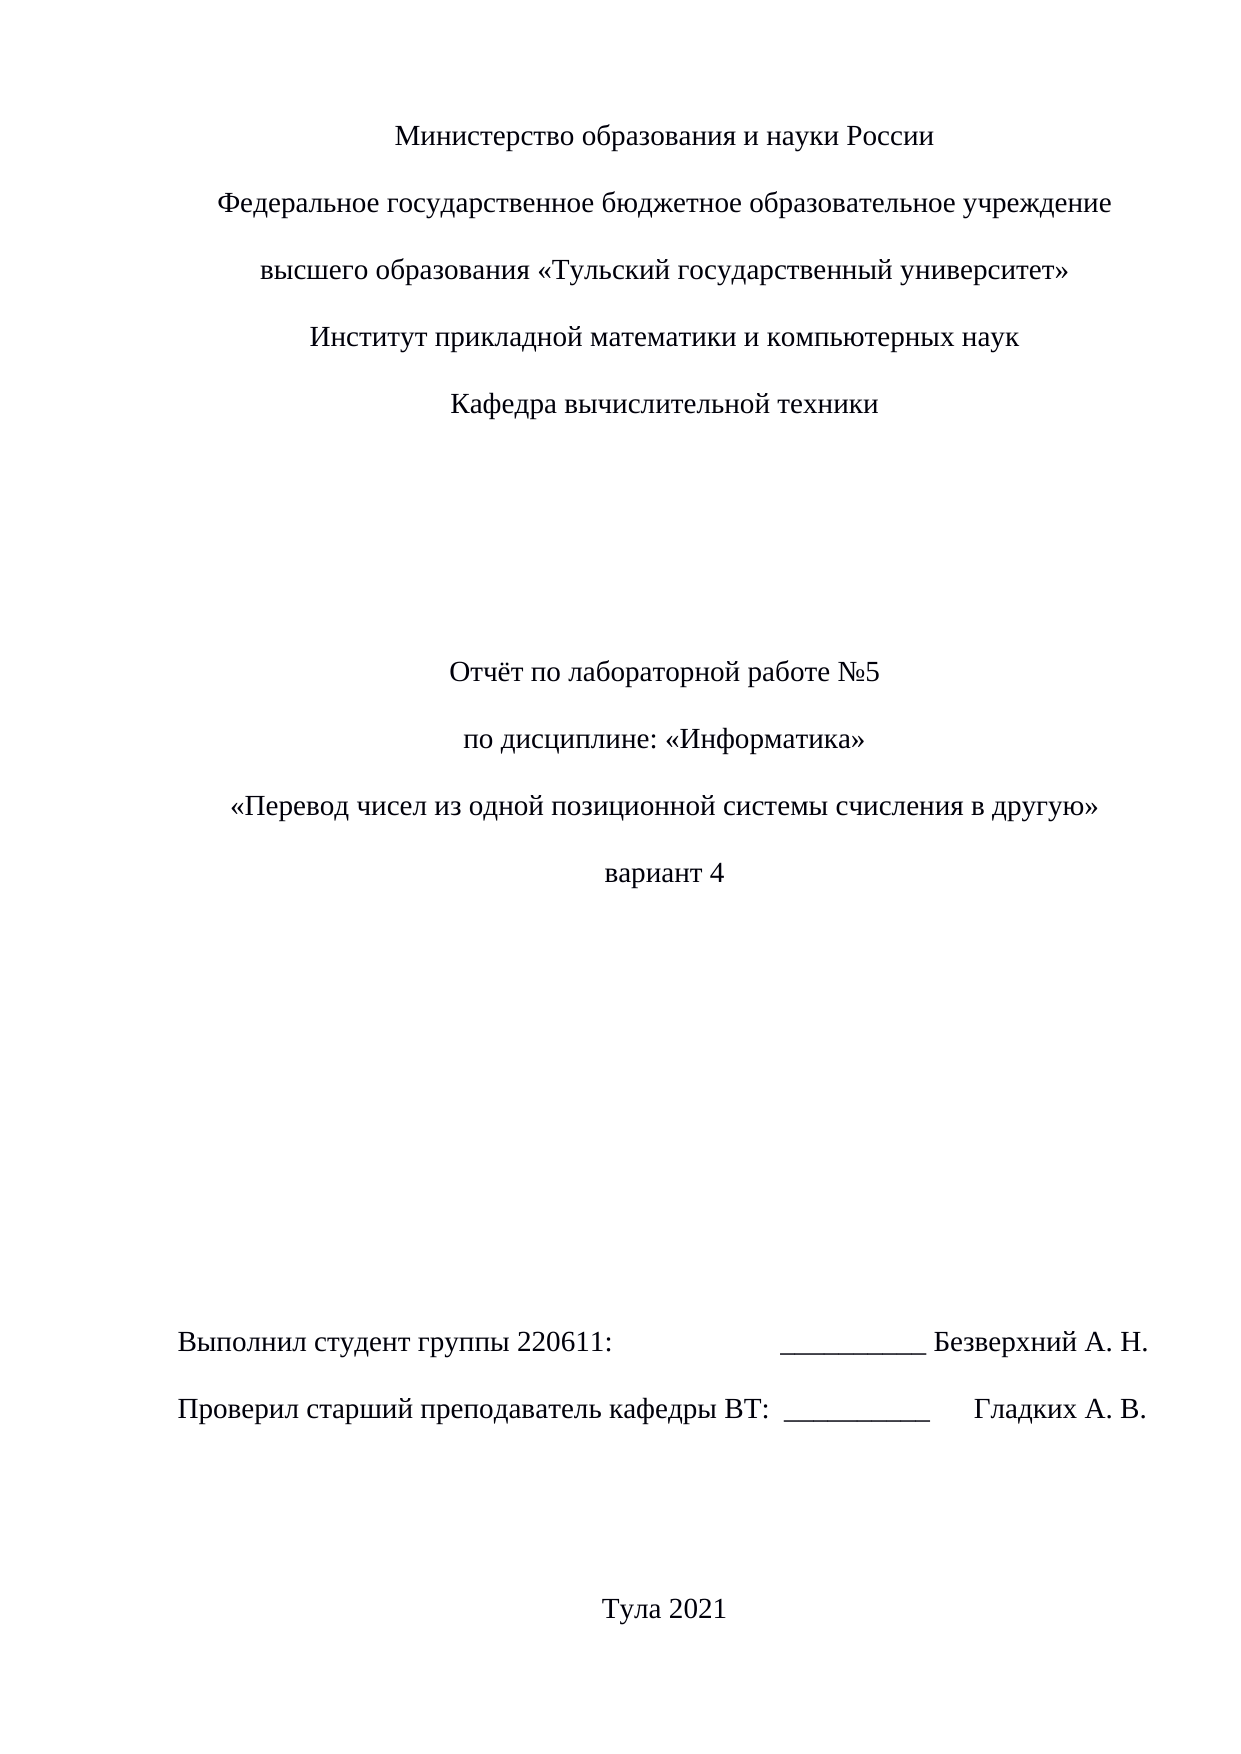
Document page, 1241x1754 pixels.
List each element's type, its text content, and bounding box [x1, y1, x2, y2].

text Тула 2021 [177, 1592, 1152, 1625]
text Федеральное государственное бюджетное образовательное учреждение [177, 185, 1152, 219]
text «Перевод чисел из одной позиционной системы счисления в другую» [177, 788, 1152, 821]
text Отчёт по лабораторной работе №5 [177, 654, 1152, 687]
text Кафедра вычислительной техники [177, 386, 1152, 419]
text Проверил старший преподаватель кафедры ВТ: __________ Гладких А. В. [177, 1391, 1152, 1424]
text вариант 4 [177, 855, 1152, 888]
text высшего образования «Тульский государственный университет» [177, 252, 1152, 286]
text по дисциплине: «Информатика» [177, 721, 1152, 754]
text Министерство образования и науки России [177, 118, 1152, 152]
text Выполнил студент группы 220611: __________ Безверхний А. Н. [177, 1324, 1152, 1357]
text Институт прикладной математики и компьютерных наук [177, 319, 1152, 353]
